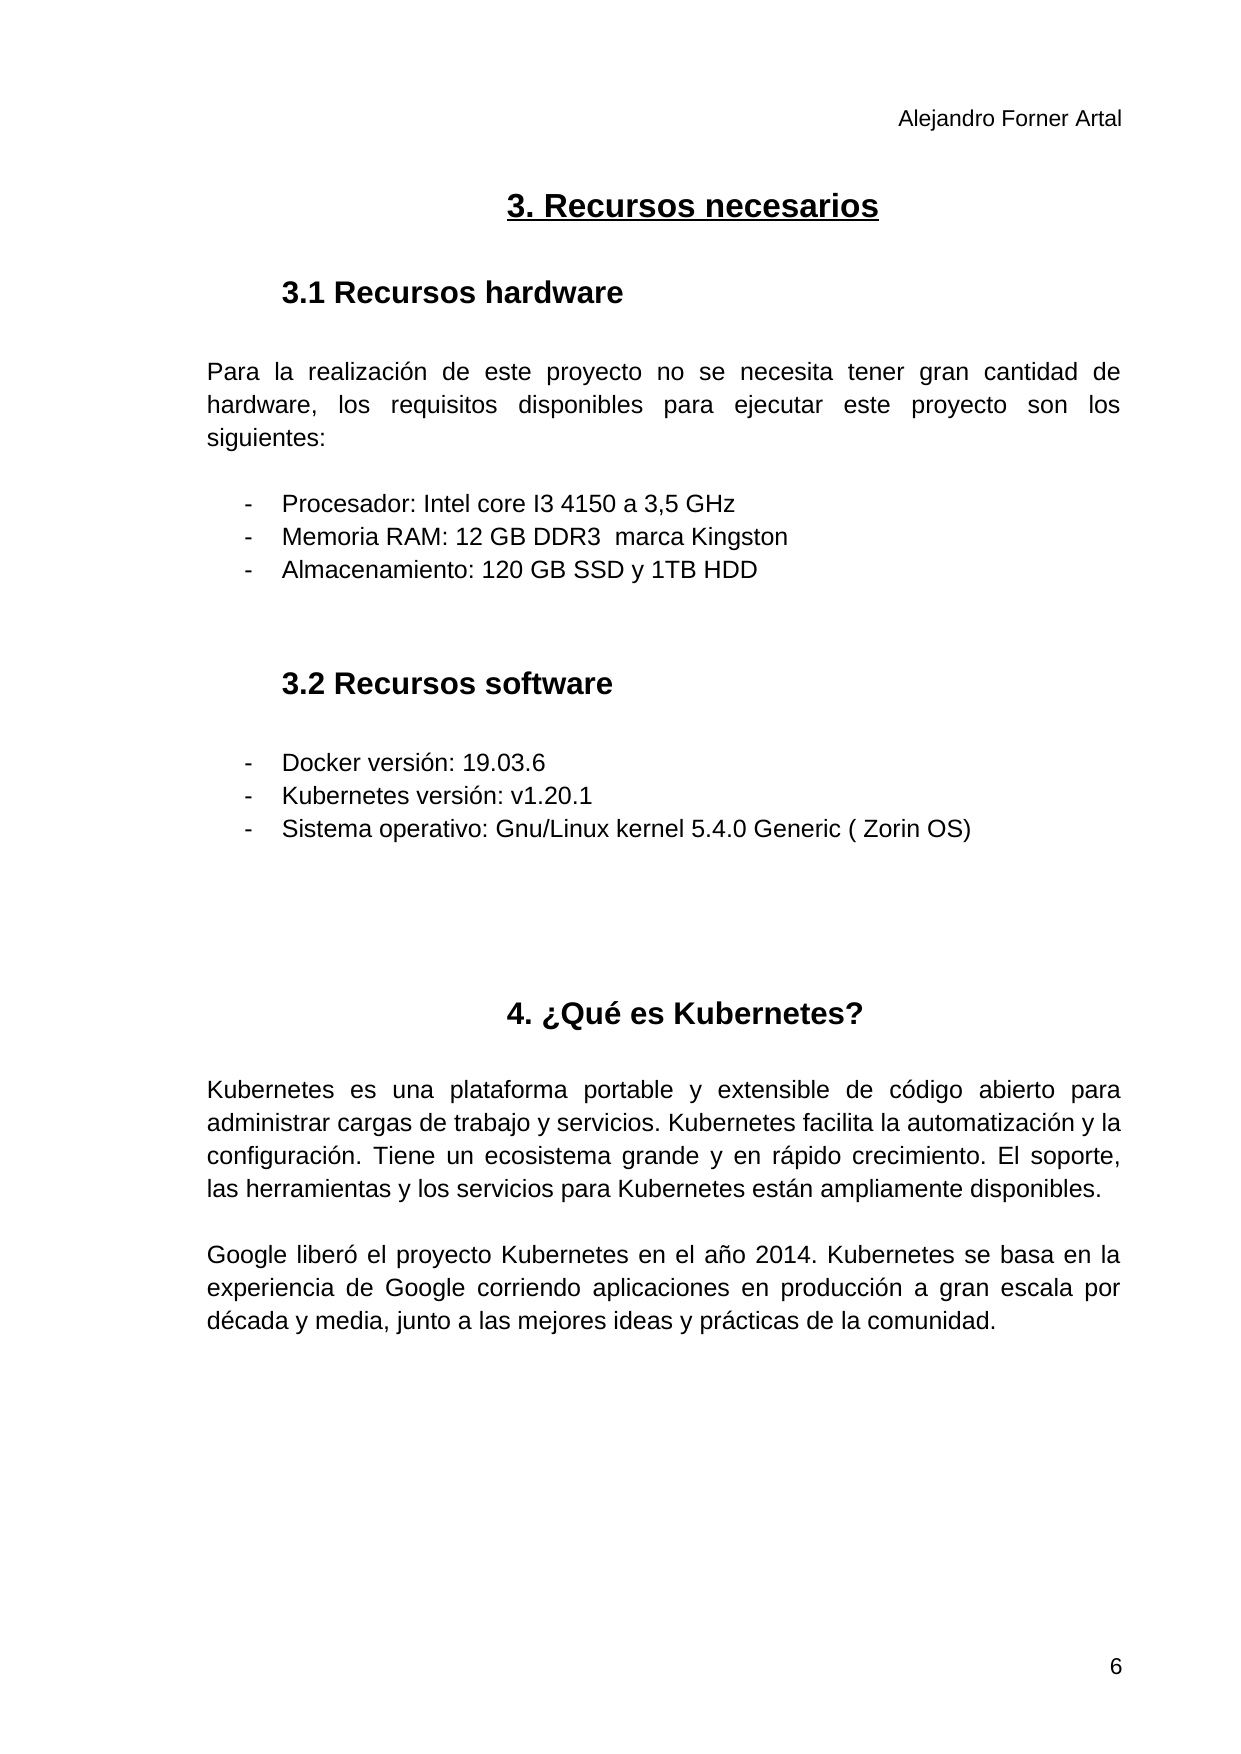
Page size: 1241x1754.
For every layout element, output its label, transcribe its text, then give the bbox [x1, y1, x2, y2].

text Google liberó el proyecto Kubernetes en el año 2014. Kubernetes se basa en la experiencia de Google corriendo aplicaciones en producción a gran escala por década y media, junto a las mejores ideas y prácticas de la comunidad. [207, 1240, 1122, 1335]
list Sistema operativo: Gnu/Linux kernel 5.4.0 Generic ( Zorin OS) [244, 814, 1122, 842]
list Memoria RAM: 12 GB DDR3 marca Kingston [244, 522, 1122, 551]
text 4. ¿Qué es Kubernetes? [432, 995, 1122, 1031]
text Para la realización de este proyecto no se necesita tener gran cantidad de hardware, los requisitos disponibles para ejecutar este proyecto son los siguientes: [207, 357, 1122, 452]
text 3.2 Recursos software [282, 665, 1122, 701]
text Kubernetes es una plataforma portable y extensible de código abierto para administrar cargas de trabajo y servicios. Kubernetes facilita la automatización y la configuración. Tiene un ecosistema grande y en rápido crecimiento. El soporte, las herramientas y los servicios para Kubernetes están ampliamente disponibles. [207, 1075, 1122, 1203]
text 3.1 Recursos hardware [282, 274, 1122, 310]
text 3. Recursos necesarios [432, 186, 1122, 224]
list Procesador: Intel core I3 4150 a 3,5 GHz [244, 489, 1122, 518]
list Docker versión: 19.03.6 [244, 748, 1122, 776]
list Kubernetes versión: v1.20.1 [244, 781, 1122, 809]
list Almacenamiento: 120 GB SSD y 1TB HDD [244, 555, 1122, 584]
